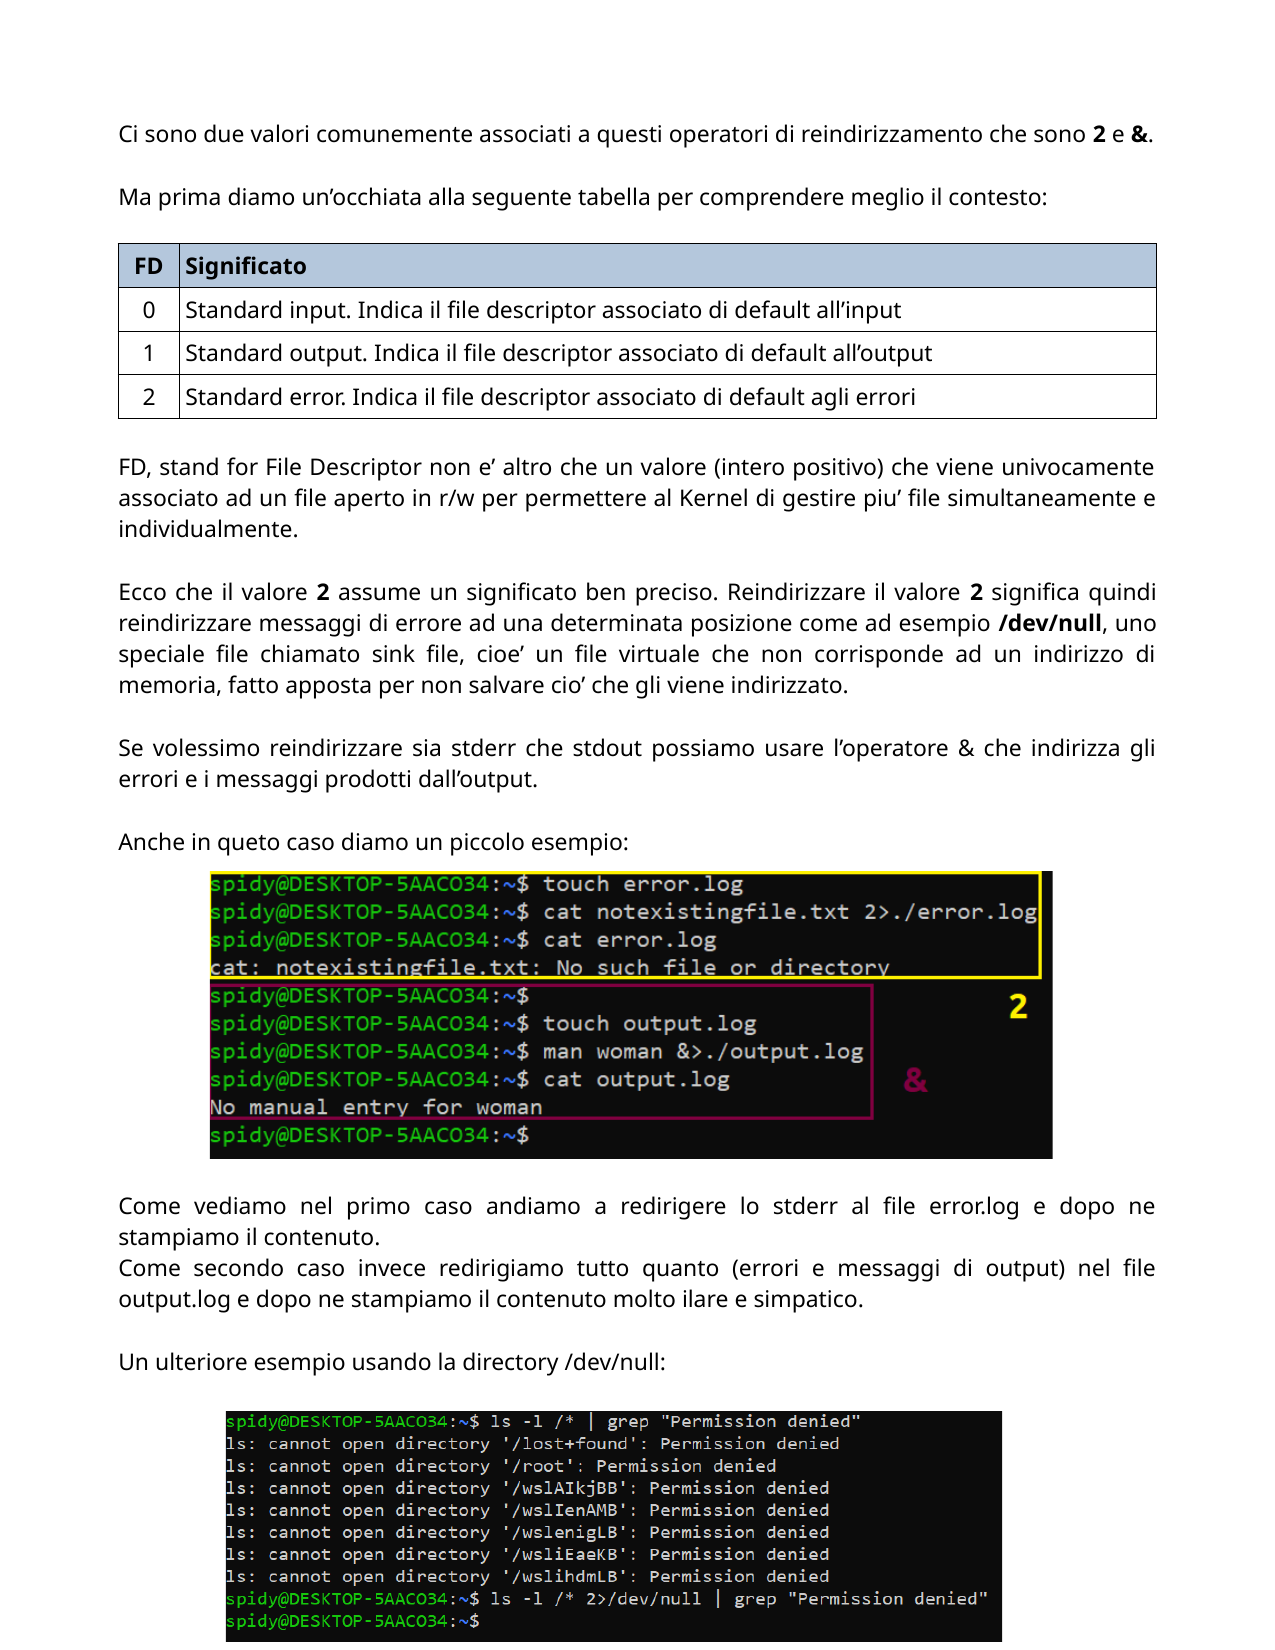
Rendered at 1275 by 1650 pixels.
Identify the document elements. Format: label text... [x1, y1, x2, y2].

table_cell Standard output. Indica il file descriptor associato di default all’output [180, 332, 1156, 374]
picture [225, 1411, 1003, 1642]
text Ecco che il valore 2 assume un significato ben preciso. Reindirizzare il valore 2 significa quindi reindirizzare messaggi di errore ad una determinata posizione come ad esempio /dev/null, uno speciale file chiamato sink file, cioe’ un file virtuale che non corrisponde ad un indirizzo di memoria, fatto apposta per non salvare cio’ che gli viene indirizzato. [118, 575, 1157, 700]
picture [209, 871, 1053, 1159]
text Come secondo caso invece redirigiamo tutto quanto (errori e messaggi di output) nel file output.log e dopo ne stampiamo il contenuto molto ilare e simpatico. [118, 1252, 1157, 1314]
table_cell 2 [119, 375, 179, 418]
text Come vediamo nel primo caso andiamo a redirigere lo stderr al file error.log e dopo ne stampiamo il contenuto. [118, 1189, 1157, 1252]
table_cell Standard input. Indica il file descriptor associato di default all’input [180, 288, 1156, 331]
table_cell 1 [119, 332, 179, 374]
table_cell Standard error. Indica il file descriptor associato di default agli errori [180, 375, 1156, 418]
text Anche in queto caso diamo un piccolo esempio: [118, 825, 1157, 857]
table_cell 0 [119, 288, 179, 331]
text FD, stand for File Descriptor non e’ altro che un valore (intero positivo) che viene univocamente associato ad un file aperto in r/w per permettere al Kernel di gestire piu’ file simultaneamente e individualmente. [118, 450, 1157, 544]
table_header Significato [180, 244, 1156, 287]
text Ci sono due valori comunemente associati a questi operatori di reindirizzamento che sono 2 e &. [118, 118, 1157, 149]
text Se volessimo reindirizzare sia stderr che stdout possiamo usare l’operatore & che indirizza gli errori e i messaggi prodotti dall’output. [118, 732, 1157, 794]
text Ma prima diamo un’occhiata alla seguente tabella per comprendere meglio il contesto: [118, 181, 1157, 212]
table_header FD [119, 244, 179, 287]
text Un ulteriore esempio usando la directory /dev/null: [118, 1346, 1157, 1377]
